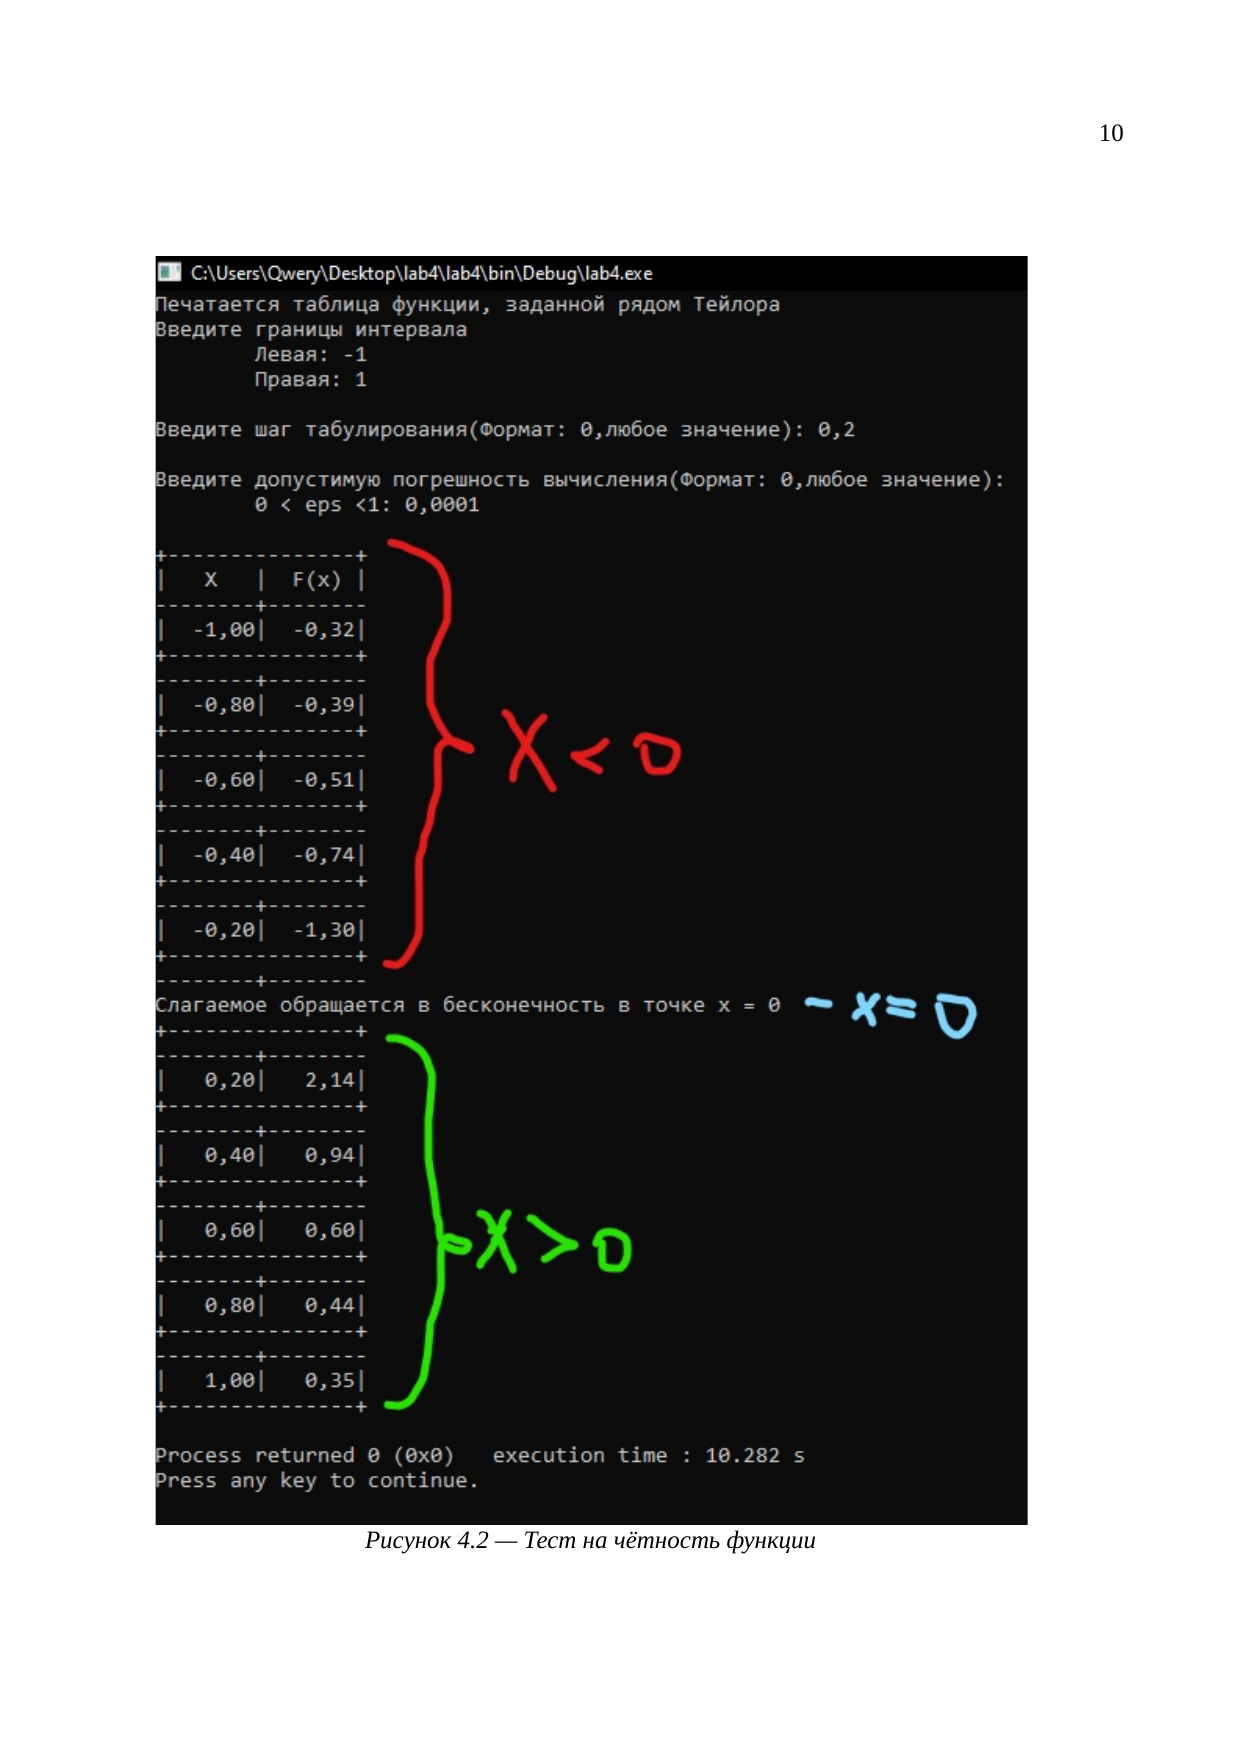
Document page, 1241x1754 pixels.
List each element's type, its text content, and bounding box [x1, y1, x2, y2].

picture [155, 256, 1028, 1525]
text Рисунок 4.2 — Тест на чётность функции [156, 1525, 1027, 1553]
